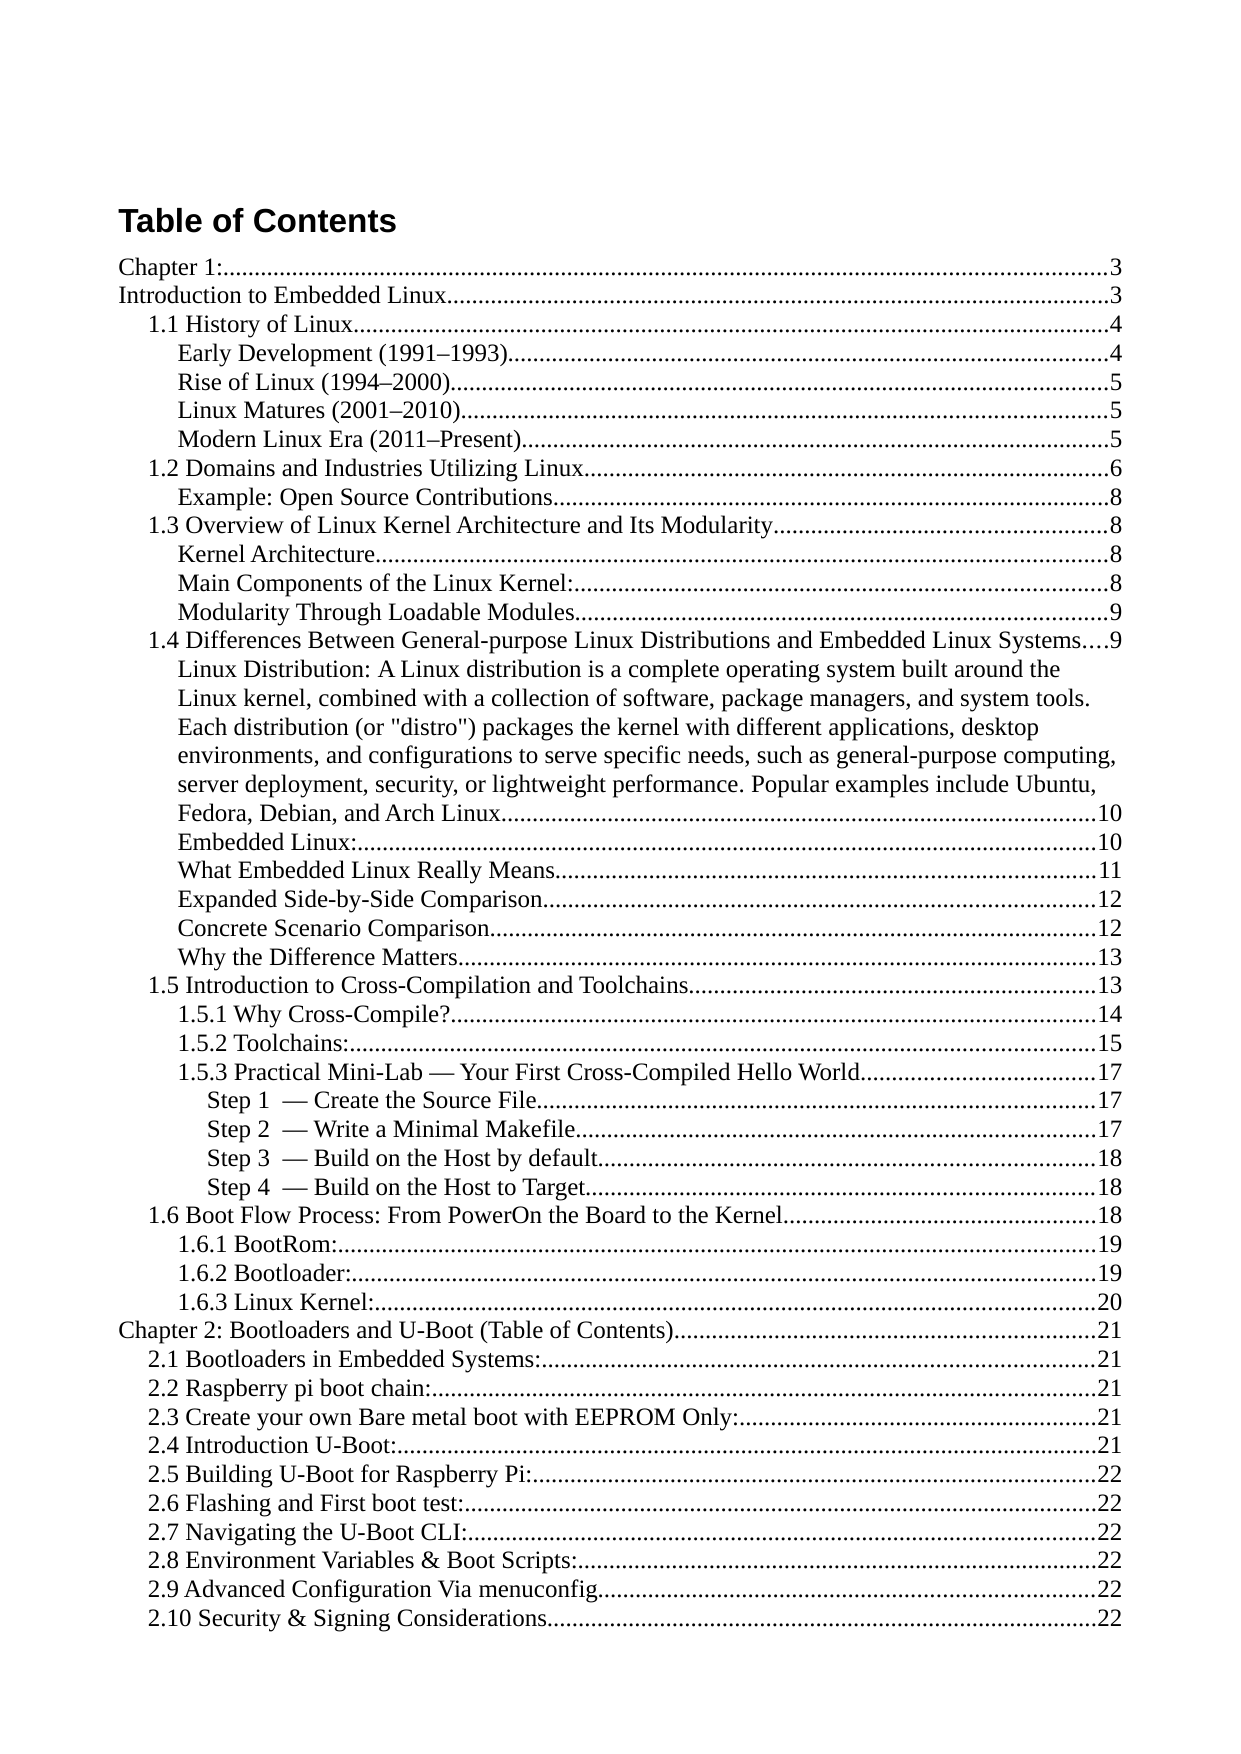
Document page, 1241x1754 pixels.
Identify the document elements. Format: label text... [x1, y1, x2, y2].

text Linux Matures (2001–2010) 5 [177, 395, 1122, 424]
text 2.9 Advanced Configuration Via menuconfig 22 [148, 1574, 1122, 1603]
text 1.2 Domains and Industries Utilizing Linux 6 [148, 453, 1122, 482]
text 1.5.2 Toolchains: 15 [177, 1028, 1122, 1057]
text Modern Linux Era (2011–Present) 5 [177, 424, 1122, 453]
text Introduction to Embedded Linux 3 [118, 280, 1122, 309]
text 2.10 Security & Signing Considerations 22 [148, 1603, 1122, 1632]
text 2.5 Building U-Boot for Raspberry Pi: 22 [148, 1459, 1122, 1488]
text What Embedded Linux Really Means 11 [177, 855, 1122, 884]
text Chapter 1: 3 [118, 252, 1122, 280]
text 1.5.3 Practical Mini-Lab — Your First Cross-Compiled Hello World 17 [177, 1057, 1122, 1085]
text Modularity Through Loadable Modules 9 [177, 597, 1122, 625]
text 2.3 Create your own Bare metal boot with EEPROM Only: 21 [148, 1402, 1122, 1430]
text Concrete Scenario Comparison 12 [177, 913, 1122, 942]
text Step 4 — Build on the Host to Target 18 [207, 1172, 1122, 1200]
text 1.6.3 Linux Kernel: 20 [177, 1287, 1122, 1315]
text 1.6.1 BootRom: 19 [177, 1229, 1122, 1258]
text Why the Difference Matters 13 [177, 942, 1122, 970]
text Early Development (1991–1993) 4 [177, 338, 1122, 367]
text 2.7 Navigating the U-Boot CLI: 22 [148, 1517, 1122, 1545]
text 2.8 Environment Variables & Boot Scripts: 22 [148, 1545, 1122, 1574]
text 2.6 Flashing and First boot test: 22 [148, 1488, 1122, 1517]
text 1.4 Differences Between General-purpose Linux Distributions and Embedded Linux Systems 9 [148, 625, 1122, 654]
text Example: Open Source Contributions 8 [177, 482, 1122, 510]
subtitle Table of Contents [118, 201, 1122, 239]
text 1.6.2 Bootloader: 19 [177, 1258, 1122, 1287]
text Chapter 2: Bootloaders and U-Boot (Table of Contents) 21 [118, 1315, 1122, 1344]
text 1.1 History of Linux 4 [148, 309, 1122, 338]
text 2.2 Raspberry pi boot chain: 21 [148, 1373, 1122, 1402]
text 1.3 Overview of Linux Kernel Architecture and Its Modularity 8 [148, 510, 1122, 539]
text Expanded Side-by-Side Comparison 12 [177, 884, 1122, 913]
text Linux Distribution: A Linux distribution is a complete operating system built around the Linux kernel, combined with a collection of software, package managers, and system tools. Each distribution (or "distro") packages the kernel with different applications, desktop environments, and configurations to serve specific needs, such as general-purpose computing, server deployment, security, or lightweight performance. Popular examples include Ubuntu, Fedora, Debian, and Arch Linux. 10 [177, 654, 1122, 827]
text 2.1 Bootloaders in Embedded Systems: 21 [148, 1344, 1122, 1373]
text 1.5 Introduction to Cross-Compilation and Toolchains. 13 [148, 970, 1122, 999]
text 1.6 Boot Flow Process: From PowerOn the Board to the Kernel 18 [148, 1200, 1122, 1229]
text 2.4 Introduction U-Boot: 21 [148, 1430, 1122, 1459]
text Step 2 — Write a Minimal Makefile 17 [207, 1114, 1122, 1143]
text 1.5.1 Why Cross-Compile? 14 [177, 999, 1122, 1028]
text Main Components of the Linux Kernel: 8 [177, 568, 1122, 597]
text Step 1 — Create the Source File 17 [207, 1085, 1122, 1114]
text Rise of Linux (1994–2000) 5 [177, 367, 1122, 395]
text Kernel Architecture 8 [177, 539, 1122, 568]
text Step 3 — Build on the Host by default 18 [207, 1143, 1122, 1172]
text Embedded Linux: 10 [177, 827, 1122, 855]
